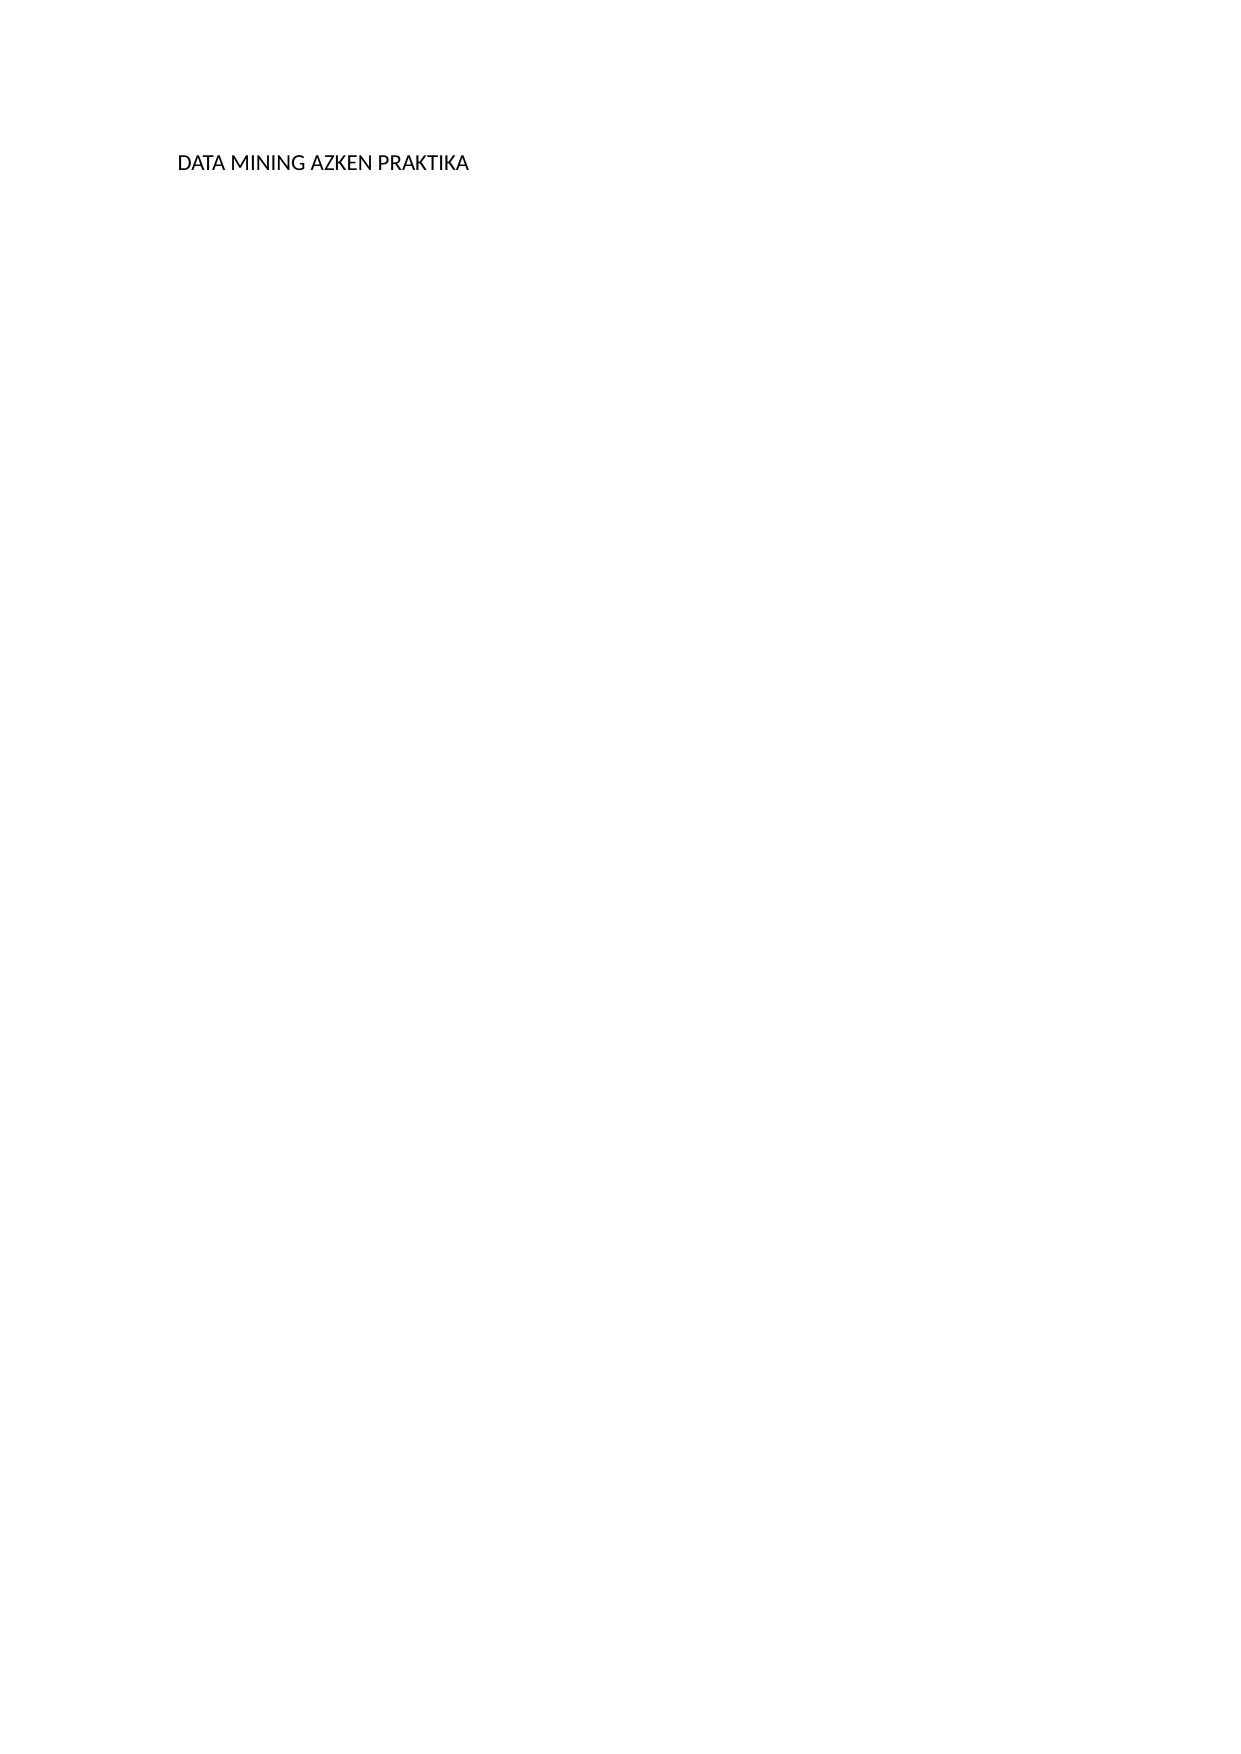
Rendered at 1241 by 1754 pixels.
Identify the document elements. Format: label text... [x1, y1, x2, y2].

text DATA MINING AZKEN PRAKTIKA [177, 148, 1063, 176]
